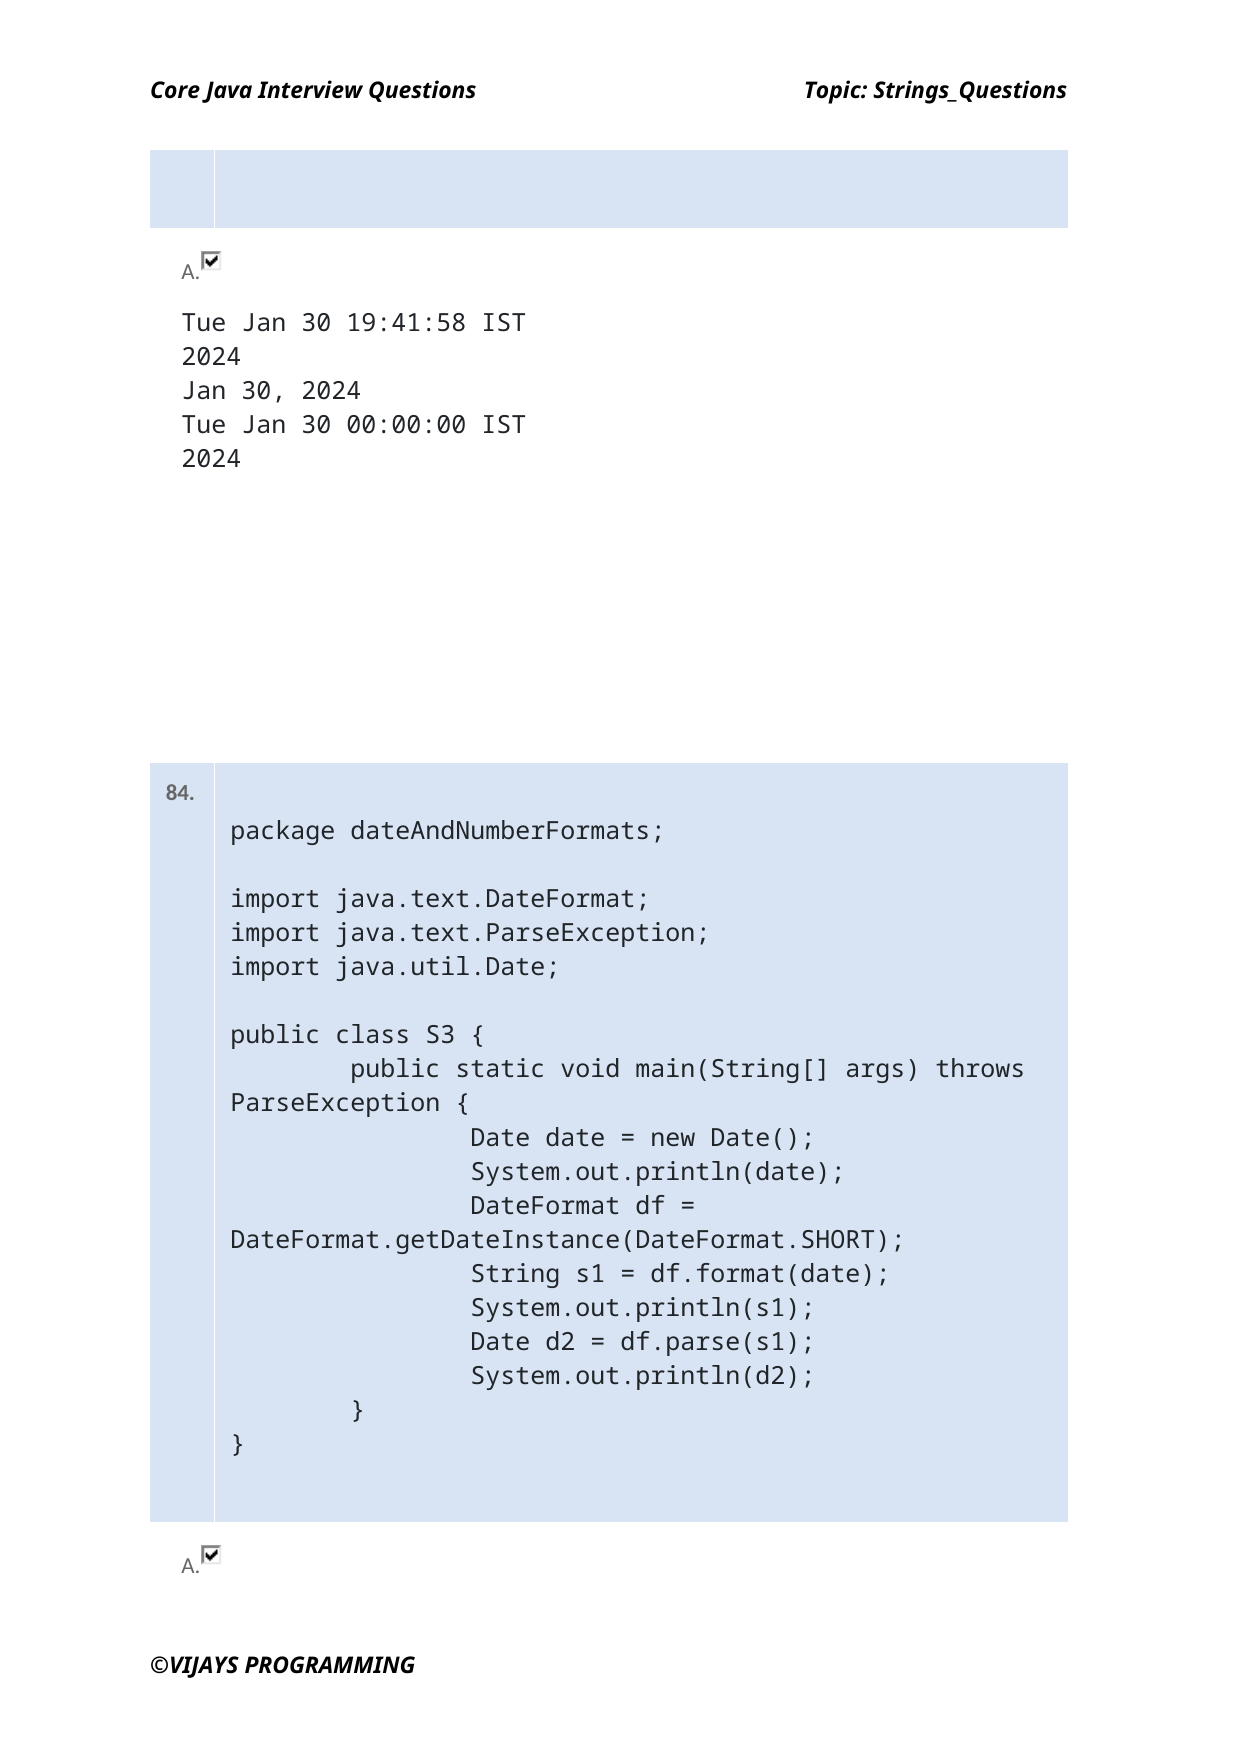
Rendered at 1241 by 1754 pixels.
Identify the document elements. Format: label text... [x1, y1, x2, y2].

table_header [181, 645, 429, 713]
table_header [1068, 150, 1090, 228]
table_header [150, 150, 214, 228]
table_cell package dateAndNumberFormats; import java.text.DateFormat; import java.text.ParseException; import java.util.Date; public class S3 { public static void main(String[] args) throws ParseException { Date date = new Date(); System.out.println(date); DateFormat df = DateFormat.getDateInstance(DateFormat.SHORT); String s1 = df.format(date); System.out.println(s1); Date d2 = df.parse(s1); System.out.println(d2); } } [215, 763, 1068, 1522]
table_header [181, 713, 250, 747]
table_cell [150, 1522, 1090, 1595]
table_cell [1068, 763, 1090, 1522]
table_cell [150, 228, 1090, 763]
table_header [215, 150, 1068, 228]
table_header A. [181, 1538, 580, 1579]
table_cell 84. [150, 763, 214, 1522]
table_header [181, 543, 580, 645]
table_header A. Tue Jan 30 19:41:58 IST 2024 Jan 30, 2024 Tue Jan 30 00:00:00 IST 2024 [181, 244, 580, 543]
